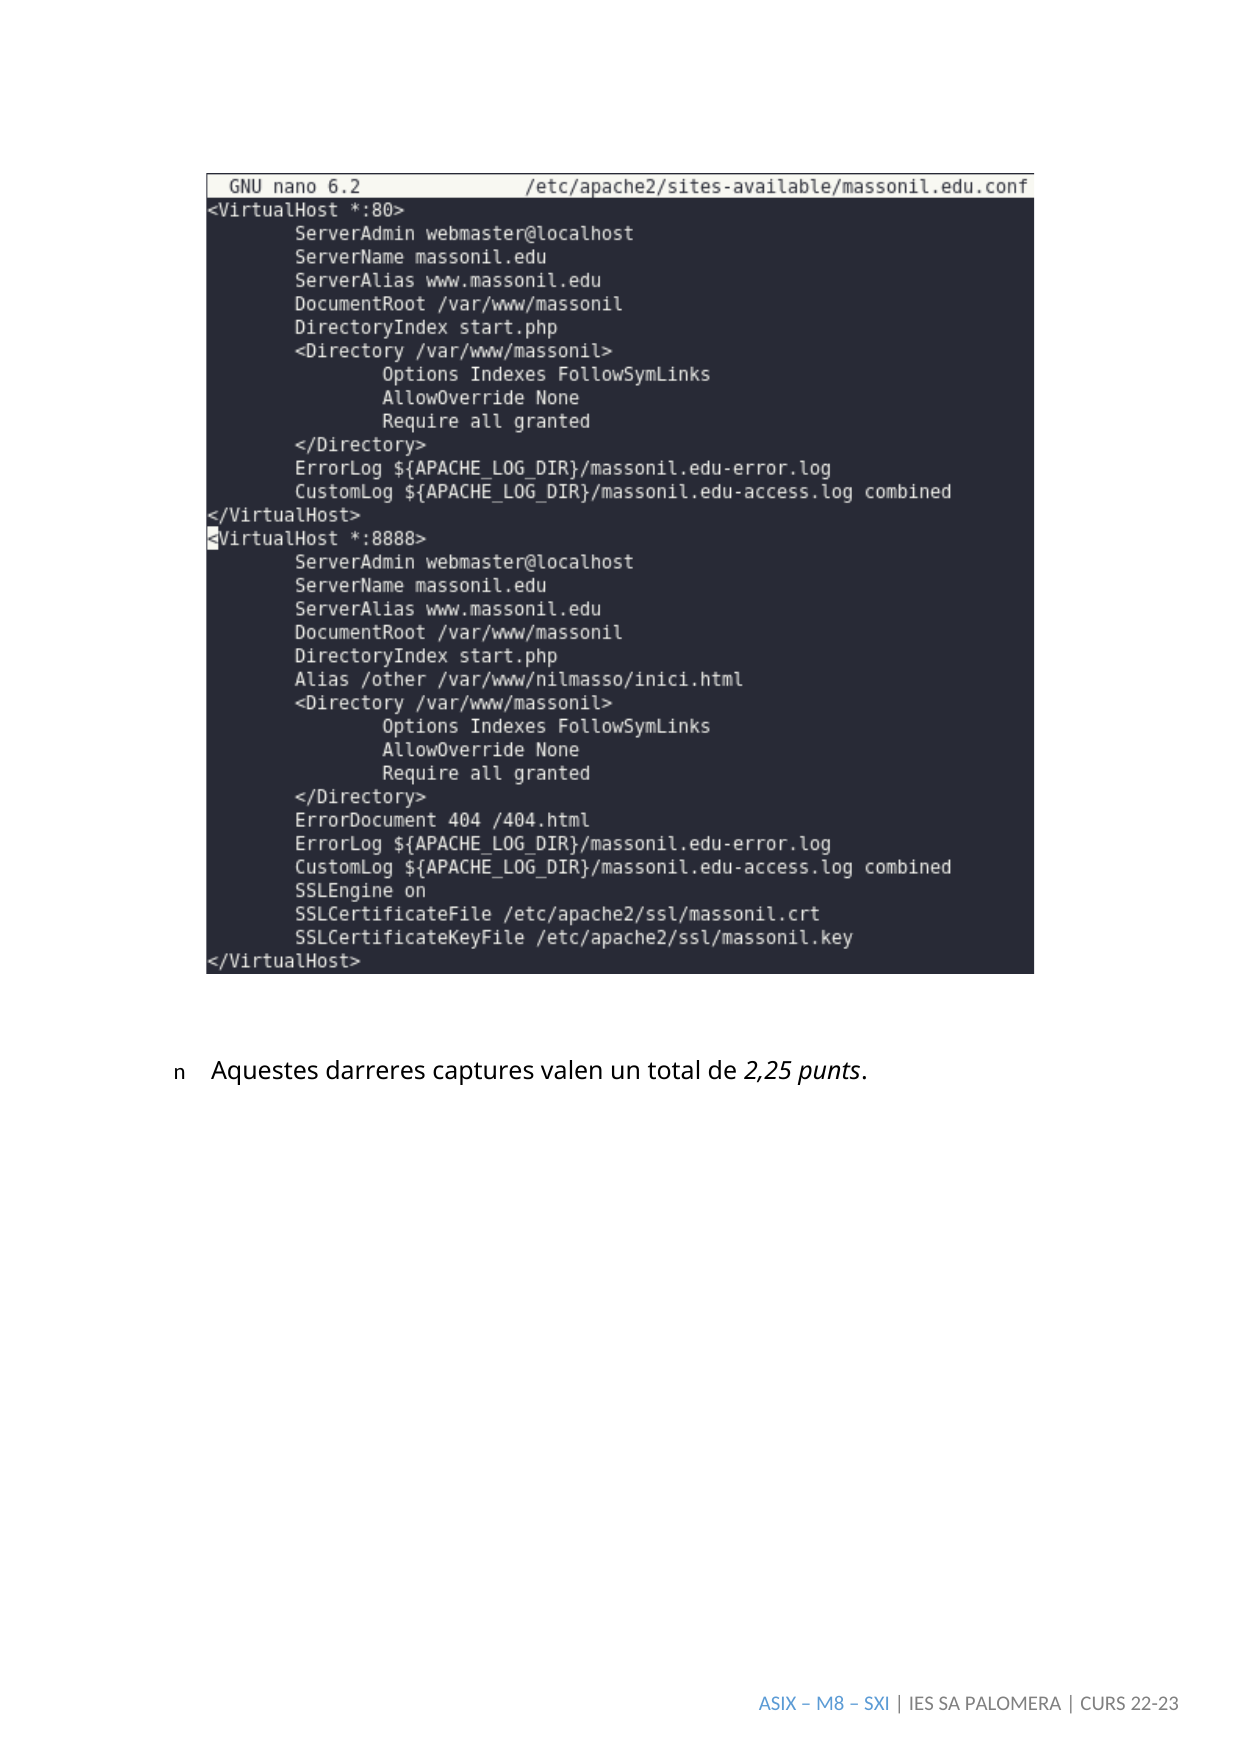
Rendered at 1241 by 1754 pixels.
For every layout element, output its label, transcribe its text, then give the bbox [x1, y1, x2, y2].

picture [206, 173, 1035, 974]
list Aquestes darreres captures valen un total de 2,25 punts. [173, 1053, 1104, 1087]
